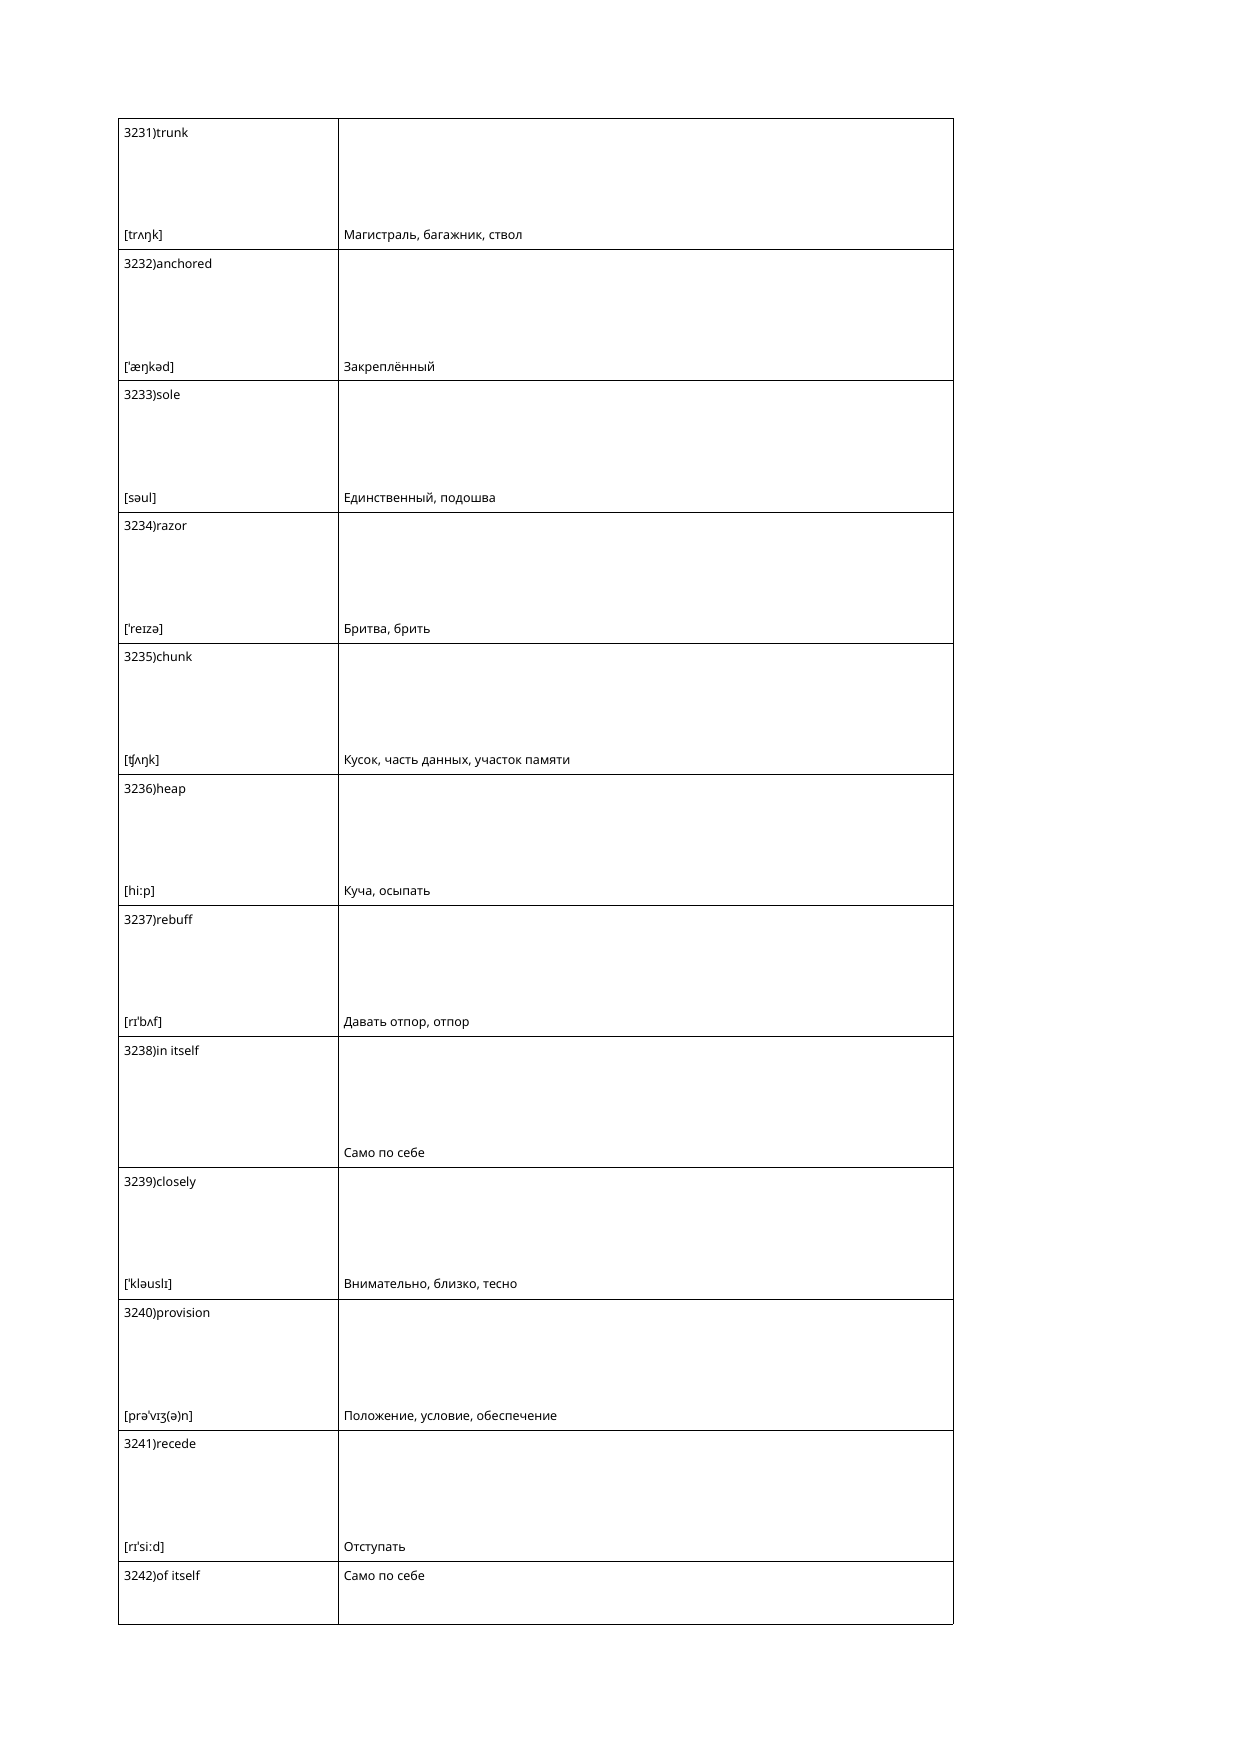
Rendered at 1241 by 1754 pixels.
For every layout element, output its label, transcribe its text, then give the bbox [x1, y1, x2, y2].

table_cell Закреплённый [339, 250, 953, 380]
table_cell 3240)provision [prəˈvɪʒ(ə)n] [119, 1300, 338, 1429]
table_cell 3233)sole [səul] [119, 381, 338, 512]
table_cell Само по себе [339, 1037, 953, 1167]
table_cell Куча, осыпать [339, 775, 953, 905]
table_cell Магистраль, багажник, ствол [339, 119, 953, 249]
table_cell 3235)chunk [ʧʌŋk] [119, 644, 338, 774]
table_cell Давать отпор, отпор [339, 906, 953, 1036]
table_cell Единственный, подошва [339, 381, 953, 512]
table_cell 3242)of itself [119, 1562, 338, 1623]
table_cell 3241)recede [rɪˈsiːd] [119, 1431, 338, 1561]
table_cell 3234)razor [ˈreɪzə] [119, 513, 338, 643]
table_cell 3231)trunk [trʌŋk] [119, 119, 338, 249]
table_cell 3232)anchored [ˈæŋkəd] [119, 250, 338, 380]
table_cell 3239)closely [ˈkləuslɪ] [119, 1168, 338, 1298]
table_cell Само по себе [339, 1562, 953, 1623]
table_cell 3237)rebuff [rɪˈbʌf] [119, 906, 338, 1036]
table_cell Внимательно, близко, тесно [339, 1168, 953, 1298]
table_cell Бритва, брить [339, 513, 953, 643]
table_cell 3236)heap [hiːp] [119, 775, 338, 905]
table_cell Положение, условие, обеспечение [339, 1300, 953, 1429]
table_cell Отступать [339, 1431, 953, 1561]
table_cell Кусок, часть данных, участок памяти [339, 644, 953, 774]
table_cell 3238)in itself [119, 1037, 338, 1167]
